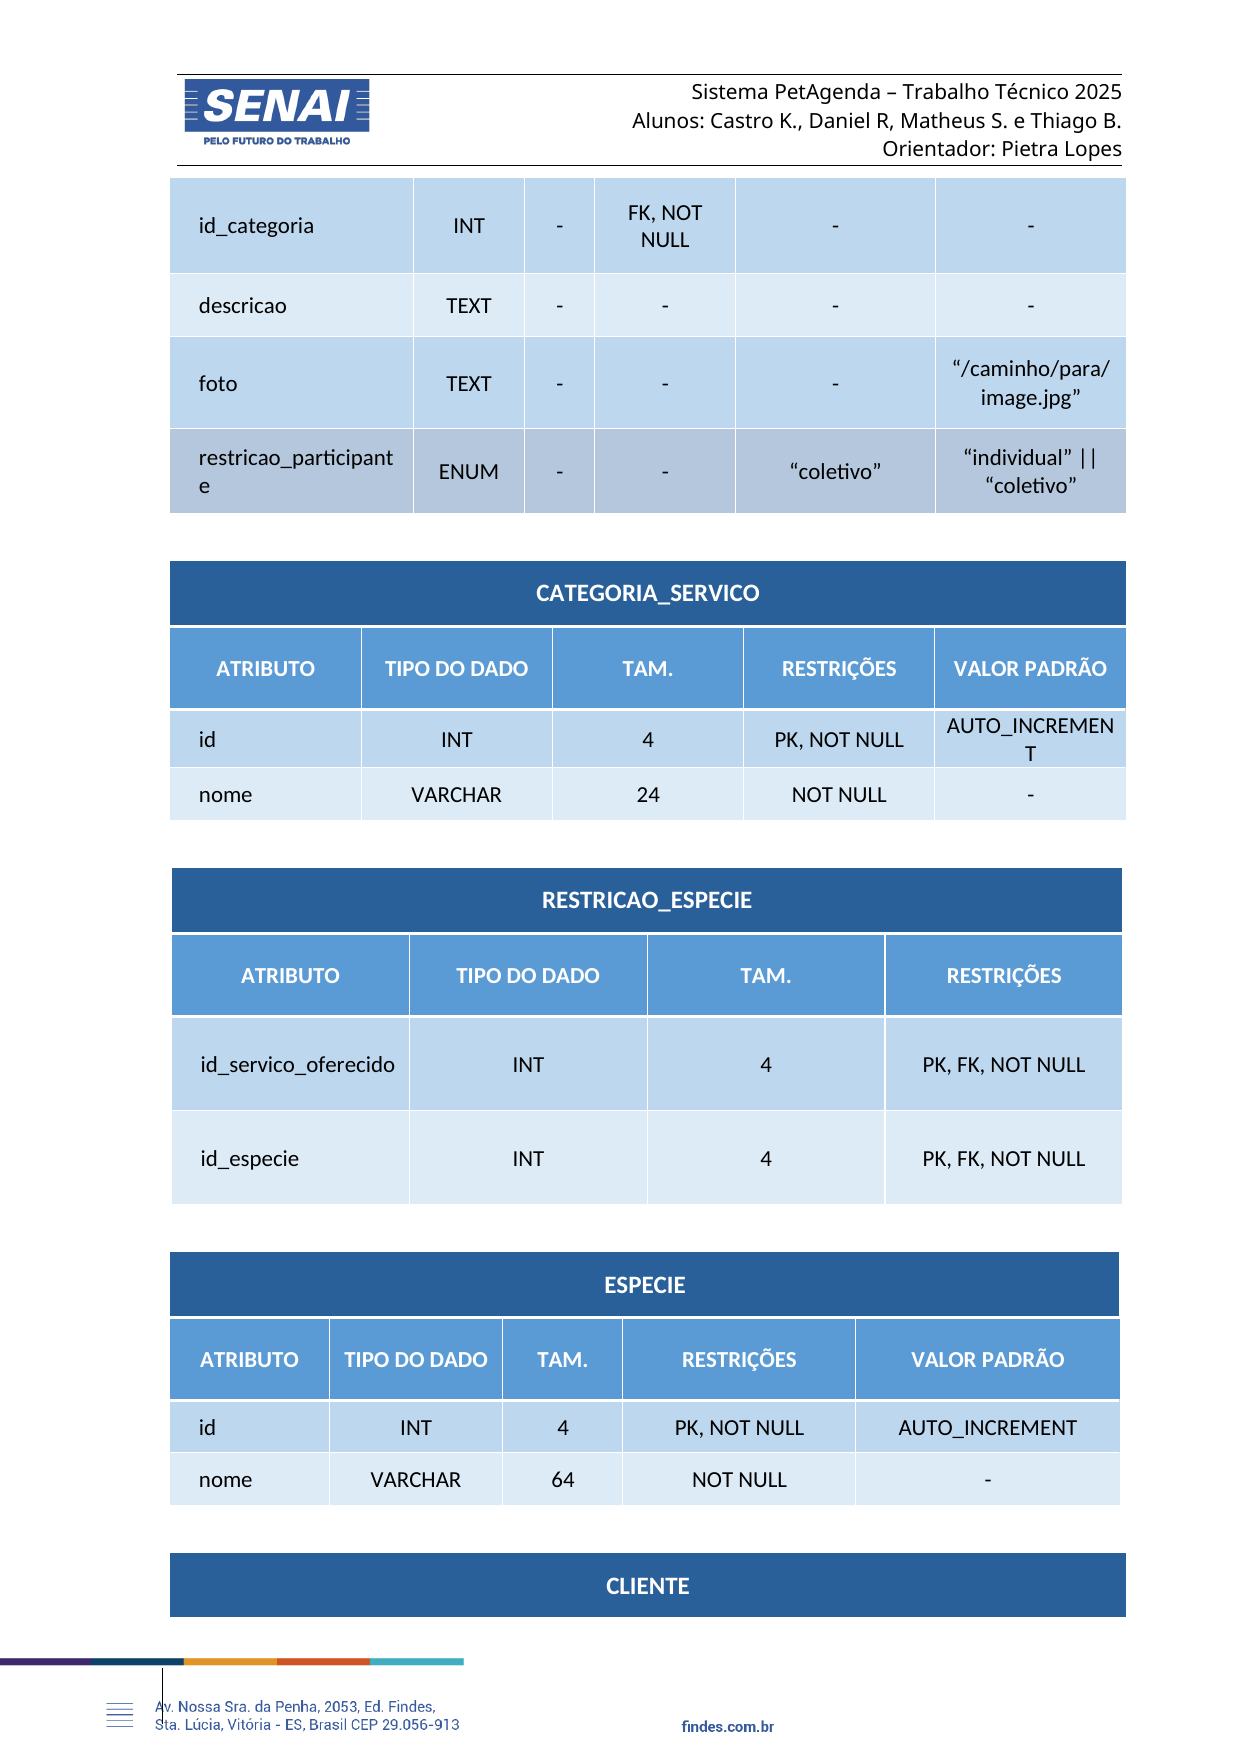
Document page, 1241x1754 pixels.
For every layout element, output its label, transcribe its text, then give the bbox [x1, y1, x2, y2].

table_cell TIPO DO DADO [330, 1319, 502, 1399]
table_cell id [170, 711, 361, 767]
table_cell TAM. [648, 935, 884, 1015]
table_cell - [525, 274, 594, 336]
table_cell ATRIBUTO [170, 628, 361, 708]
table_cell id_especie [172, 1111, 409, 1204]
table_cell restricao_participante [170, 429, 413, 513]
table_cell 4 [648, 1111, 884, 1204]
table_cell - [595, 274, 735, 336]
table_cell NOT NULL [744, 768, 934, 820]
table_cell VARCHAR [330, 1453, 502, 1505]
table_cell - [525, 337, 594, 428]
table_cell ATRIBUTO [170, 1319, 329, 1399]
table_cell descricao [170, 274, 413, 336]
table_cell AUTO_INCREMENT [856, 1399, 1120, 1452]
table_cell TIPO DO DADO [410, 935, 647, 1015]
table_cell VALOR PADRÃO [935, 628, 1126, 708]
table_cell RESTRIÇÕES [886, 935, 1122, 1015]
table_cell nome [170, 768, 361, 820]
table_cell VALOR PADRÃO [856, 1319, 1120, 1399]
picture [11, 1652, 778, 1740]
table_cell id_categoria [170, 178, 413, 273]
table_cell FK, NOT NULL [595, 178, 735, 273]
table_cell PK, FK, NOT NULL [886, 1111, 1122, 1204]
table_cell - [525, 429, 594, 513]
table_cell VARCHAR [362, 768, 552, 820]
table_cell - [856, 1452, 1120, 1505]
table_cell INT [330, 1402, 502, 1452]
table_header CLIENTE [170, 1553, 1126, 1617]
table_cell RESTRIÇÕES [623, 1319, 855, 1399]
table_cell AUTO_INCREMENT [935, 708, 1126, 767]
table_cell TEXT [414, 274, 524, 336]
table_header CATEGORIA_SERVICO [170, 561, 1126, 625]
table_cell PK, FK, NOT NULL [886, 1018, 1122, 1110]
table_cell NOT NULL [623, 1453, 855, 1505]
table_cell - [736, 274, 935, 336]
table_cell nome [170, 1453, 329, 1505]
table_cell ENUM [414, 429, 524, 513]
table_cell 24 [553, 768, 743, 820]
table_cell - [736, 178, 935, 273]
table_cell - [935, 767, 1126, 820]
table_cell “individual” || “coletivo” [936, 429, 1126, 513]
table_cell ATRIBUTO [172, 935, 409, 1015]
table_cell RESTRIÇÕES [744, 628, 934, 708]
table_cell TAM. [503, 1319, 622, 1399]
table_cell - [936, 274, 1126, 336]
table_header RESTRICAO_ESPECIE [172, 868, 1122, 932]
table_cell INT [414, 178, 524, 273]
table_cell id [170, 1402, 329, 1452]
table_cell INT [410, 1018, 647, 1110]
table_cell “/caminho/para/image.jpg” [936, 337, 1126, 428]
table_cell 4 [553, 711, 743, 767]
table_cell TIPO DO DADO [362, 628, 552, 708]
table_cell id_servico_oferecido [172, 1018, 409, 1110]
table_cell INT [362, 711, 552, 767]
table_cell - [595, 337, 735, 428]
table_cell “coletivo” [736, 429, 935, 513]
table_header ESPECIE [170, 1252, 1119, 1316]
table_cell 64 [503, 1453, 622, 1505]
table_cell TAM. [553, 628, 743, 708]
table_cell foto [170, 337, 413, 428]
table_cell PK, NOT NULL [623, 1402, 855, 1452]
table_cell - [936, 178, 1126, 273]
table_cell - [736, 337, 935, 428]
table_cell 4 [503, 1402, 622, 1452]
table_cell 4 [648, 1018, 884, 1110]
table_cell - [525, 178, 594, 273]
table_cell - [595, 429, 735, 513]
table_cell PK, NOT NULL [744, 711, 934, 767]
table_cell INT [410, 1111, 647, 1204]
table_cell TEXT [414, 337, 524, 428]
